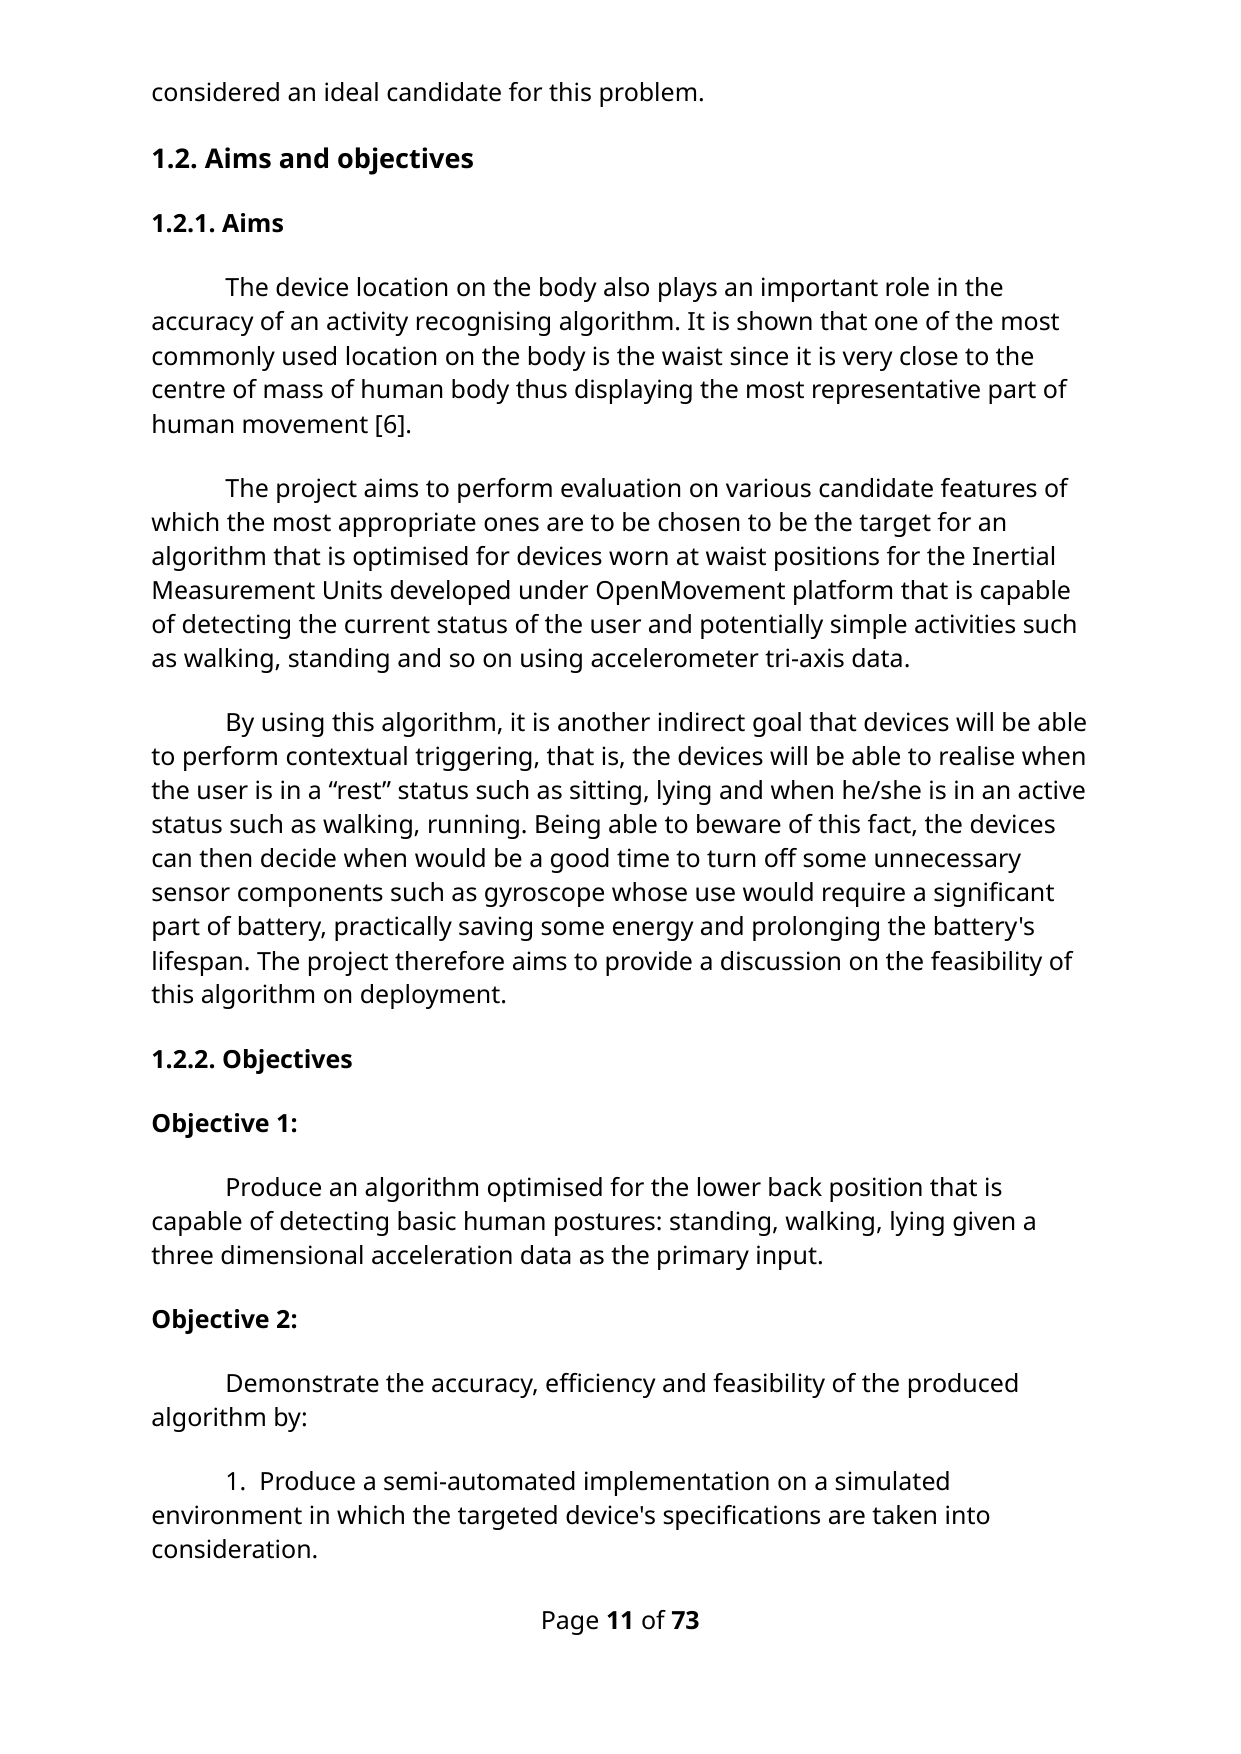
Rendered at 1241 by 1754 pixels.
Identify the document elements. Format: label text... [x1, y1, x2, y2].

text By using this algorithm, it is another indirect goal that devices will be able to perform contextual triggering, that is, the devices will be able to realise when the user is in a “rest” status such as sitting, lying and when he/she is in an active status such as walking, running. Being able to beware of this fact, the devices can then decide when would be a good time to turn off some unnecessary sensor components such as gyroscope whose use would require a significant part of battery, practically saving some energy and prolonging the battery's lifespan. The project therefore aims to provide a discussion on the feasibility of this algorithm on deployment. [151, 705, 1089, 1011]
text 1.2.2. Objectives [151, 1041, 1089, 1075]
text Produce an algorithm optimised for the lower back position that is capable of detecting basic human postures: standing, walking, lying given a three dimensional acceleration data as the primary input. [151, 1169, 1089, 1272]
text The project aims to perform evaluation on various candidate features of which the most appropriate ones are to be chosen to be the target for an algorithm that is optimised for devices worn at waist positions for the Inertial Measurement Units developed under OpenMovement platform that is capable of detecting the current status of the user and potentially simple activities such as walking, standing and so on using accelerometer tri-axis data. [151, 470, 1089, 675]
text Objective 2: [151, 1302, 1089, 1336]
text The device location on the body also plays an important role in the accuracy of an activity recognising algorithm. It is shown that one of the most commonly used location on the body is the waist since it is very close to the centre of mass of human body thus displaying the most representative part of human movement [6]. [151, 270, 1089, 440]
text Objective 1: [151, 1105, 1089, 1139]
text 1. Produce a semi-automated implementation on a simulated environment in which the targeted device's specifications are taken into consideration. [151, 1464, 1089, 1566]
text 1.2.1. Aims [151, 206, 1089, 240]
text 1.2. Aims and objectives [151, 139, 1089, 176]
text considered an ideal candidate for this problem. [151, 75, 1089, 109]
text Demonstrate the accuracy, efficiency and feasibility of the produced algorithm by: [151, 1366, 1089, 1434]
